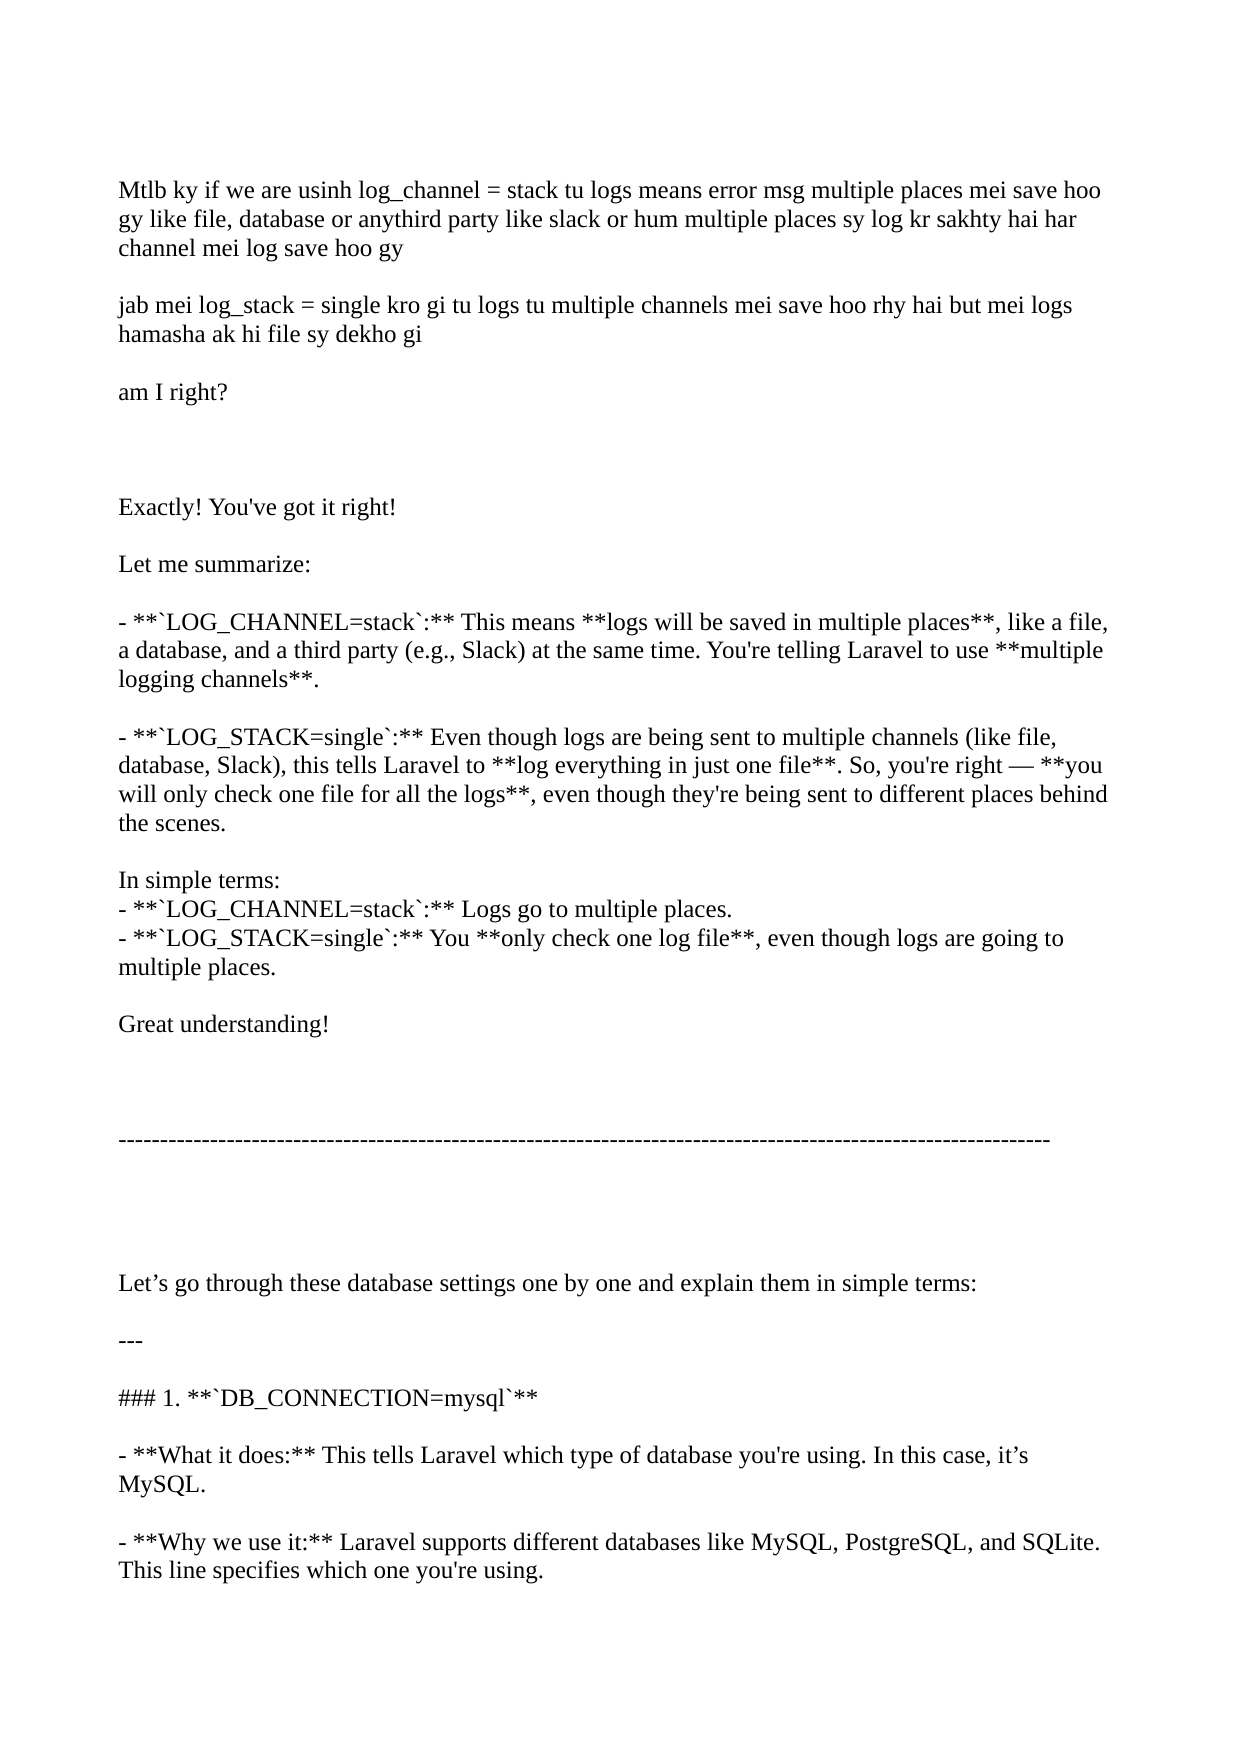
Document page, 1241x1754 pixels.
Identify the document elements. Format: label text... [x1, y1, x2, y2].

text ### 1. **`DB_CONNECTION=mysql`** [118, 1383, 1122, 1412]
text - **`LOG_CHANNEL=stack`:** This means **logs will be saved in multiple places**, like a file, a database, and a third party (e.g., Slack) at the same time. You're telling Laravel to use **multiple logging channels**. [118, 607, 1122, 693]
text - **`LOG_STACK=single`:** Even though logs are being sent to multiple channels (like file, database, Slack), this tells Laravel to **log everything in just one file**. So, you're right — **you will only check one file for all the logs**, even though they're being sent to different places behind the scenes. [118, 722, 1122, 837]
text - **`LOG_STACK=single`:** You **only check one log file**, even though logs are going to multiple places. [118, 923, 1122, 981]
text Mtlb ky if we are usinh log_channel = stack tu logs means error msg multiple places mei save hoo gy like file, database or anythird party like slack or hum multiple places sy log kr sakhty hai har channel mei log save hoo gy jab mei log_stack = single kro gi tu logs tu multiple channels mei save hoo rhy hai but mei logs hamasha ak hi file sy dekho gi am I right? [118, 176, 1122, 406]
text Let me summarize: [118, 549, 1122, 578]
text Exactly! You've got it right! [118, 492, 1122, 521]
text Let’s go through these database settings one by one and explain them in simple terms: [118, 1268, 1122, 1297]
text In simple terms: [118, 866, 1122, 894]
text Great understanding! [118, 1009, 1122, 1038]
text - **What it does:** This tells Laravel which type of database you're using. In this case, it’s MySQL. [118, 1441, 1122, 1498]
text - **`LOG_CHANNEL=stack`:** Logs go to multiple places. [118, 894, 1122, 923]
text --- [118, 1326, 1122, 1354]
text ---------------------------------------------------------------------------------------------------------------- [118, 1124, 1122, 1153]
text - **Why we use it:** Laravel supports different databases like MySQL, PostgreSQL, and SQLite. This line specifies which one you're using. [118, 1527, 1122, 1584]
